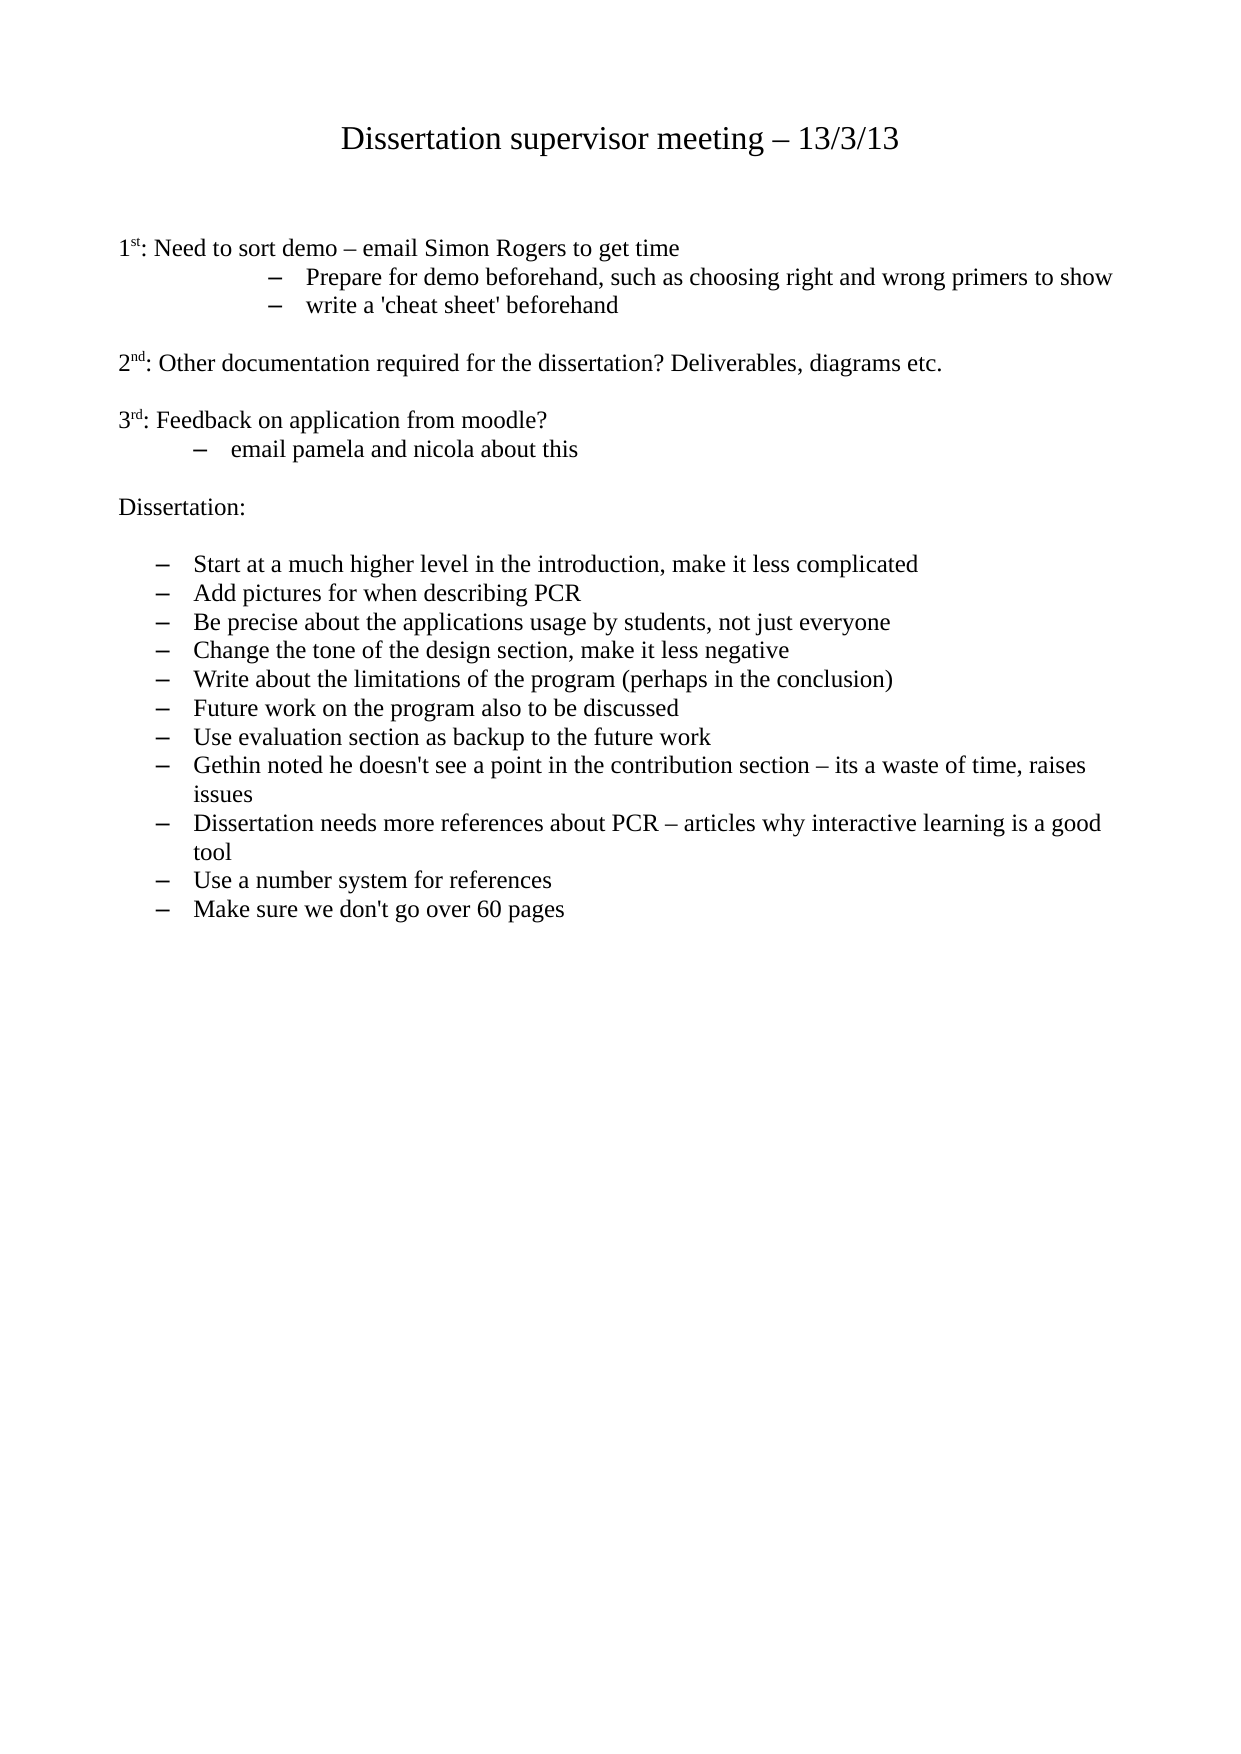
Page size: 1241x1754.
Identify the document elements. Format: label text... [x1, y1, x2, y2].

text 3rd: Feedback on application from moodle? [118, 406, 1122, 434]
list Future work on the program also to be discussed [156, 693, 1122, 722]
list Gethin noted he doesn't see a point in the contribution section – its a waste of time, raises issues [156, 751, 1122, 808]
text Dissertation supervisor meeting – 13/3/13 [118, 118, 1122, 156]
list Dissertation needs more references about PCR – articles why interactive learning is a good tool [156, 808, 1122, 866]
list Use a number system for references [156, 866, 1122, 894]
list write a 'cheat sheet' beforehand [268, 291, 1122, 319]
list Make sure we don't go over 60 pages [156, 894, 1122, 923]
list email pamela and nicola about this [193, 434, 1122, 463]
list Change the tone of the design section, make it less negative [156, 636, 1122, 664]
text 1st: Need to sort demo – email Simon Rogers to get time [118, 233, 1122, 262]
list Use evaluation section as backup to the future work [156, 722, 1122, 751]
text 2nd: Other documentation required for the dissertation? Deliverables, diagrams etc. [118, 348, 1122, 377]
text Dissertation: [118, 492, 1122, 521]
list Write about the limitations of the program (perhaps in the conclusion) [156, 664, 1122, 693]
list Be precise about the applications usage by students, not just everyone [156, 607, 1122, 636]
list Prepare for demo beforehand, such as choosing right and wrong primers to show [268, 262, 1122, 291]
list Add pictures for when describing PCR [156, 578, 1122, 607]
list Start at a much higher level in the introduction, make it less complicated [156, 549, 1122, 578]
